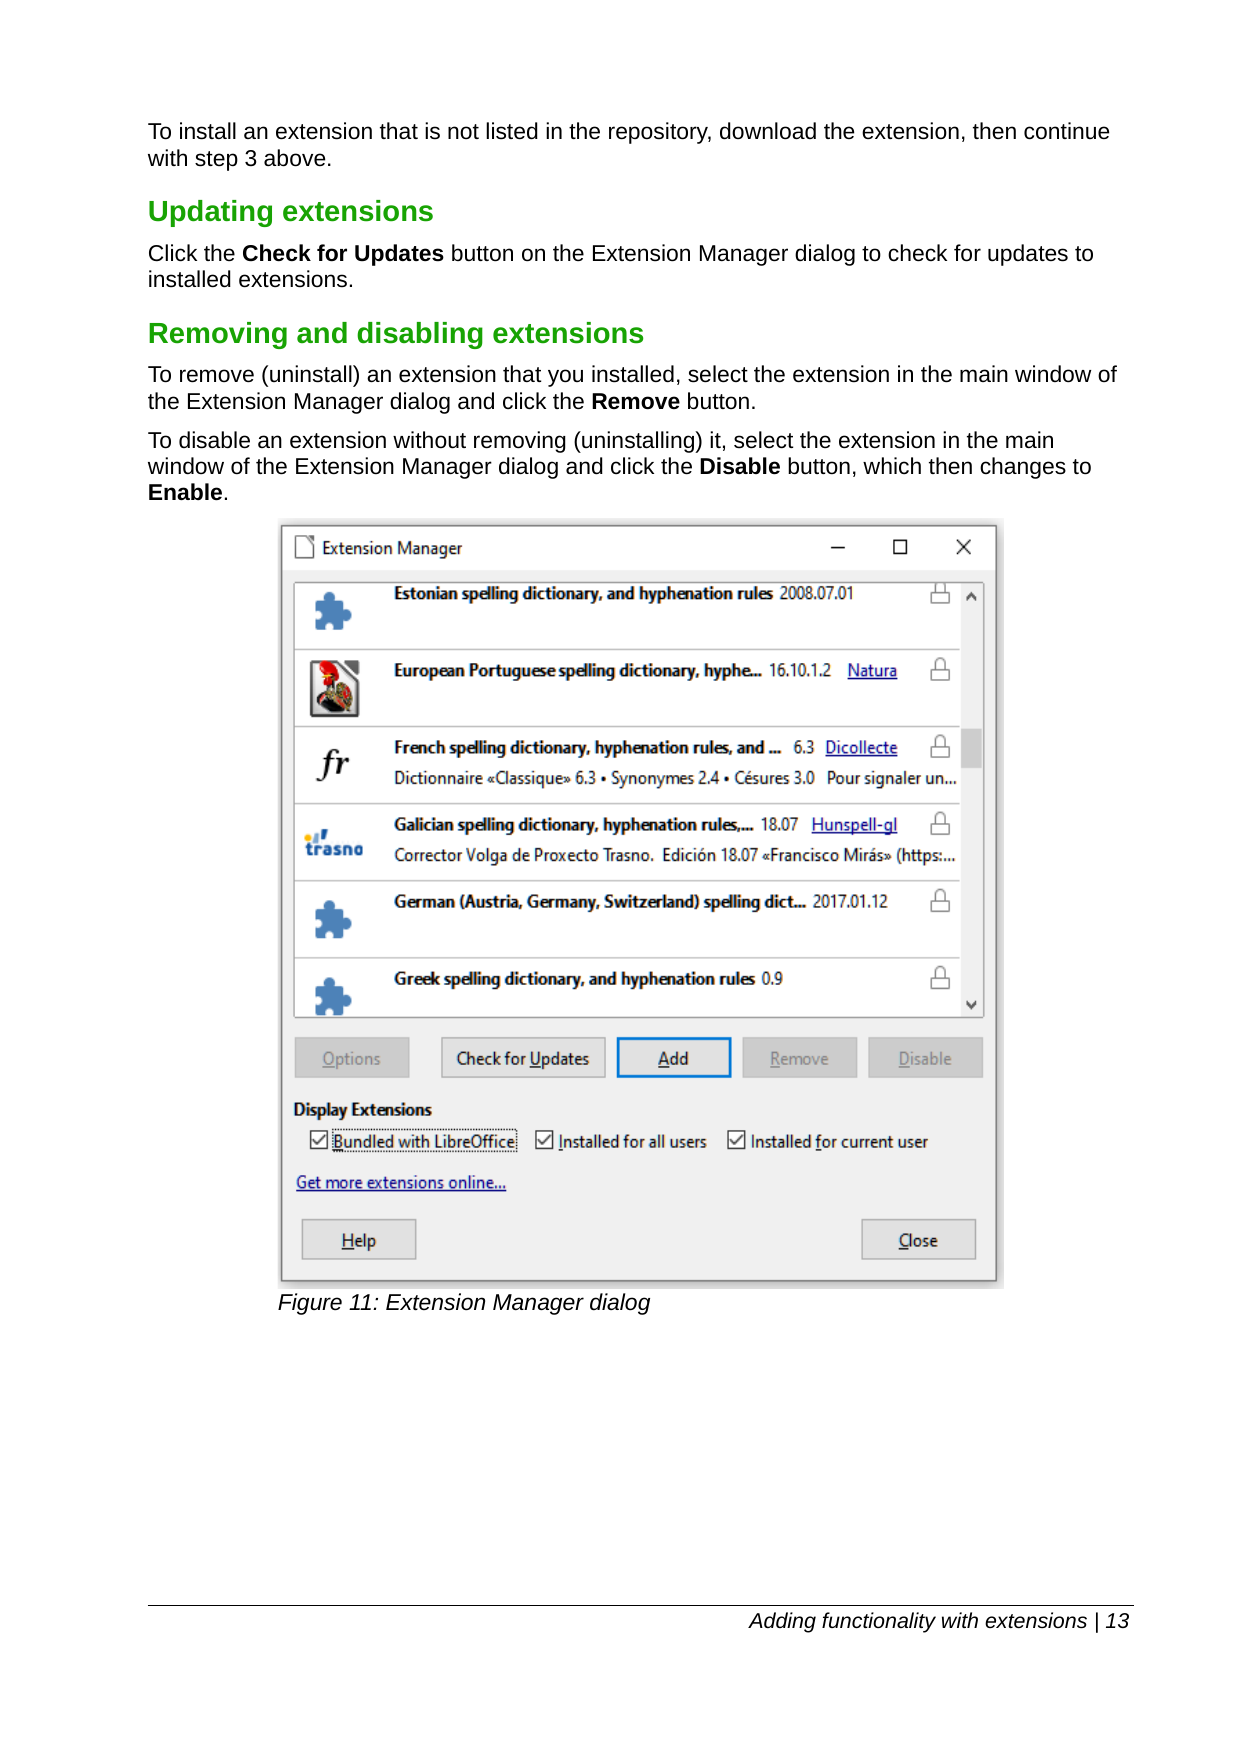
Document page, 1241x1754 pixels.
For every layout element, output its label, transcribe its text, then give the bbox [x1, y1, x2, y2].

subtitle Updating extensions [148, 194, 1134, 228]
text Figure 11: Extension Manager dialog [278, 1289, 1004, 1315]
picture [277, 518, 1004, 1289]
text Click the Check for Updates button on the Extension Manager dialog to check for updates to installed extensions. [148, 240, 1134, 292]
text To disable an extension without removing (uninstalling) it, select the extension in the main window of the Extension Manager dialog and click the Disable button, which then changes to Enable. [148, 427, 1134, 506]
text To remove (uninstall) an extension that you installed, select the extension in the main window of the Extension Manager dialog and click the Remove button. [148, 361, 1134, 414]
subtitle Removing and disabling extensions [148, 316, 1134, 350]
text To install an extension that is not listed in the repository, download the extension, then continue with step 3 above. [148, 118, 1134, 171]
